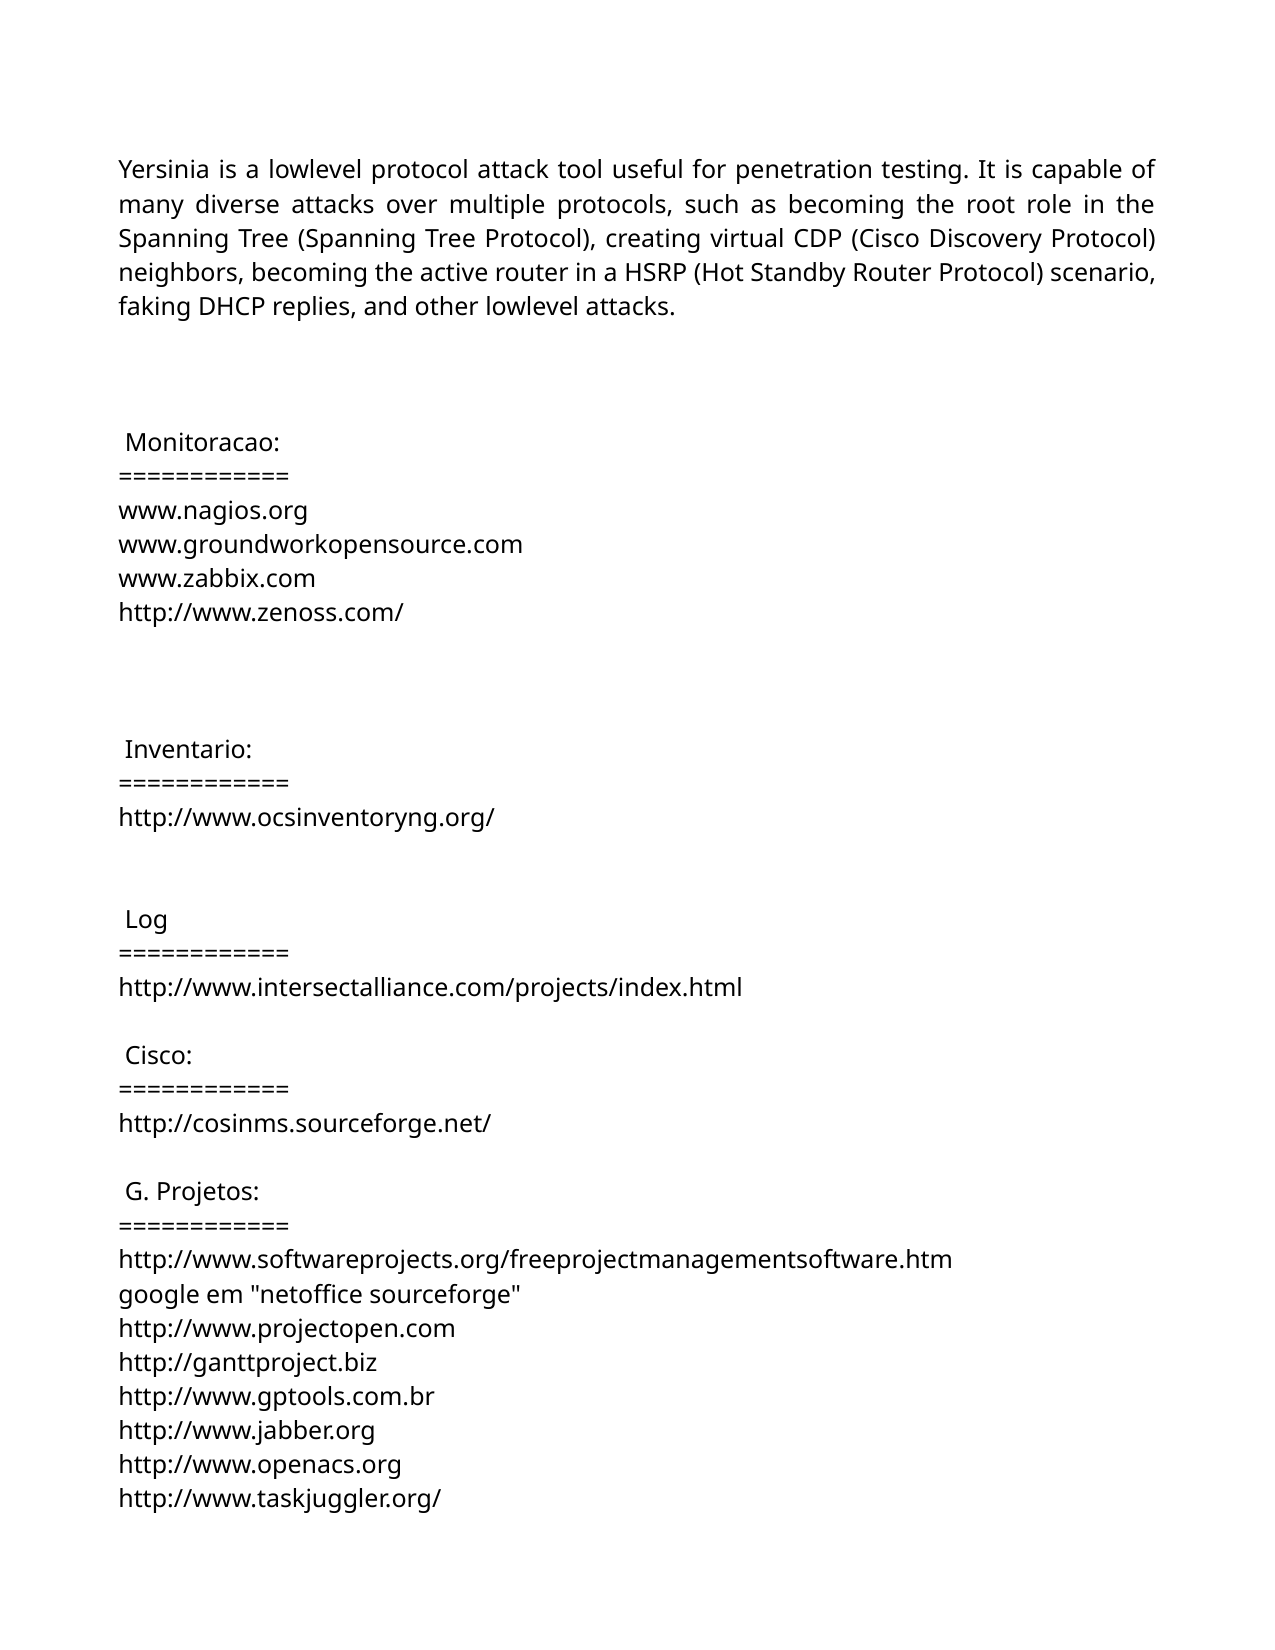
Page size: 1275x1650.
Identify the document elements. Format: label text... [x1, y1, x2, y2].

text ============ [118, 765, 1157, 799]
text http://www.softwareprojects.org/freeprojectmanagementsoftware.htm [118, 1242, 1157, 1276]
text Monitoracao: [118, 425, 1157, 459]
text www.nagios.org [118, 493, 1157, 527]
text Inventario: [118, 731, 1157, 765]
text ============ [118, 459, 1157, 493]
text www.zabbix.com [118, 561, 1157, 595]
text google em "netoffice sourceforge" [118, 1276, 1157, 1310]
text Log [118, 902, 1157, 936]
text Cisco: [118, 1038, 1157, 1072]
text http://ganttproject.biz [118, 1344, 1157, 1378]
text http://www.taskjuggler.org/ [118, 1481, 1157, 1515]
text http://www.ocsinventoryng.org/ [118, 799, 1157, 833]
text http://www.intersectalliance.com/projects/index.html [118, 970, 1157, 1004]
text http://www.projectopen.com [118, 1310, 1157, 1344]
text http://www.gptools.com.br [118, 1378, 1157, 1412]
text ============ [118, 1208, 1157, 1242]
text ============ [118, 1072, 1157, 1106]
text http://cosinms.sourceforge.net/ [118, 1106, 1157, 1140]
text Yersinia is a lowlevel protocol attack tool useful for penetration testing. It is capable of many diverse attacks over multiple protocols, such as becoming the root role in the Spanning Tree (Spanning Tree Protocol), creating virtual CDP (Cisco Discovery Protocol) neighbors, becoming the active router in a HSRP (Hot Standby Router Protocol) scenario, faking DHCP replies, and other lowlevel attacks. [118, 152, 1157, 322]
text G. Projetos: [118, 1174, 1157, 1208]
text http://www.jabber.org [118, 1412, 1157, 1447]
text http://www.openacs.org [118, 1447, 1157, 1481]
text www.groundworkopensource.com [118, 527, 1157, 561]
text http://www.zenoss.com/ [118, 595, 1157, 629]
text ============ [118, 936, 1157, 970]
